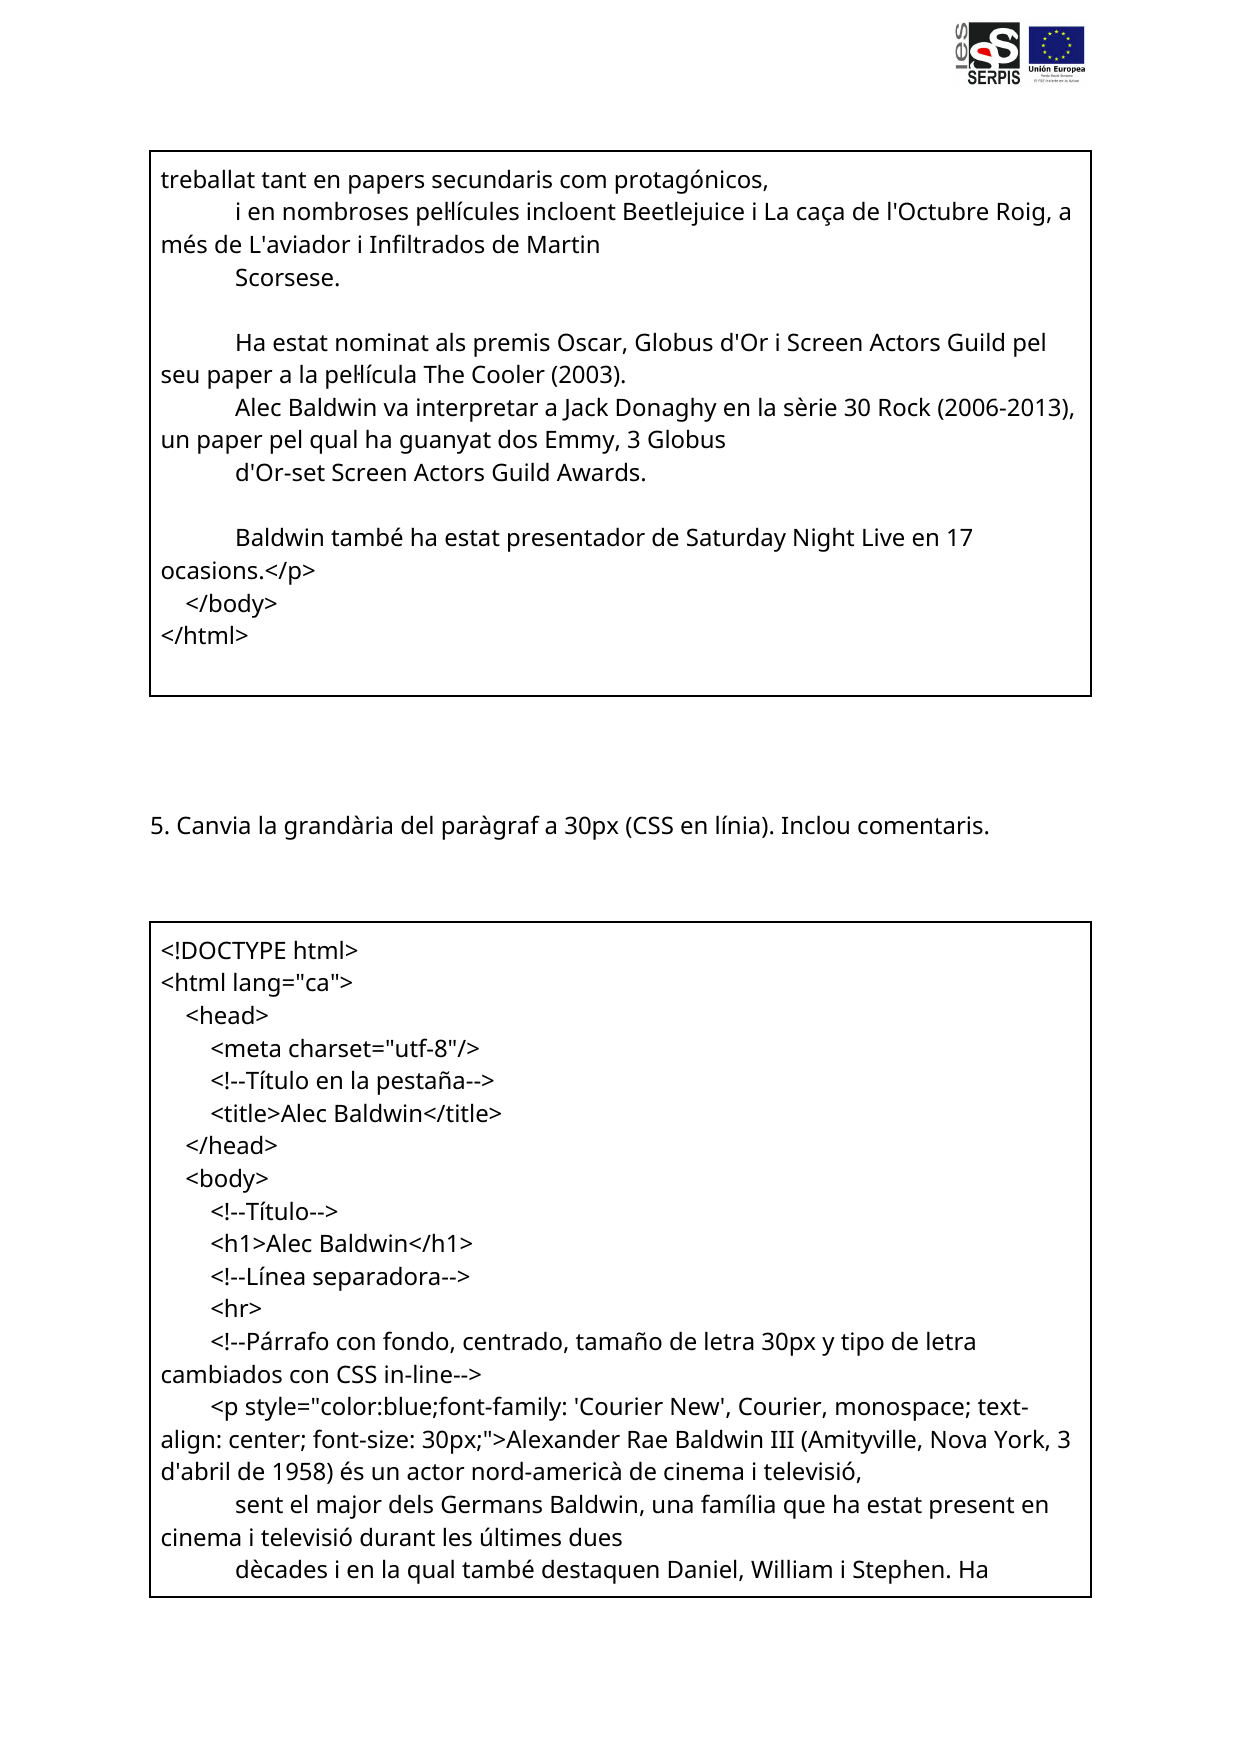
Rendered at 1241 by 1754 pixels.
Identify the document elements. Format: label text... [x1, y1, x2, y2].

picture [950, 18, 1090, 87]
table_header <!DOCTYPE html> <html lang="ca"> <head> <meta charset="utf-8"/> <!--Título en la pestaña--> <title>Alec Baldwin</title> </head> <body> <!--Título--> <h1>Alec Baldwin</h1> <!--Línea separadora--> <hr> <!--Párrafo con fondo, centrado, tamaño de letra 30px y tipo de letra cambiados con CSS in-line--> <p style="color:blue;font-family: 'Courier New', Courier, monospace; text-align: center; font-size: 30px;">Alexander Rae Baldwin III (Amityville, Nova York, 3 d'abril de 1958) és un actor nord-americà de cinema i televisió, sent el major dels Germans Baldwin, una família que ha estat present en cinema i televisió durant les últimes dues dècades i en la qual també destaquen Daniel, William i Stephen. Ha [151, 923, 1090, 1596]
table_header treballat tant en papers secundaris com protagónicos, i en nombroses pel·lícules incloent Beetlejuice i La caça de l'Octubre Roig, a més de L'aviador i Infiltrados de Martin Scorsese. Ha estat nominat als premis Oscar, Globus d'Or i Screen Actors Guild pel seu paper a la pel·lícula The Cooler (2003). Alec Baldwin va interpretar a Jack Donaghy en la sèrie 30 Rock (2006-2013), un paper pel qual ha guanyat dos Emmy, 3 Globus d'Or-set Screen Actors Guild Awards. Baldwin també ha estat presentador de Saturday Night Live en 17 ocasions.</p> </body> </html> [151, 152, 1090, 694]
text 5. Canvia la grandària del paràgraf a 30px (CSS en línia). Inclou comentaris. [150, 809, 1090, 841]
